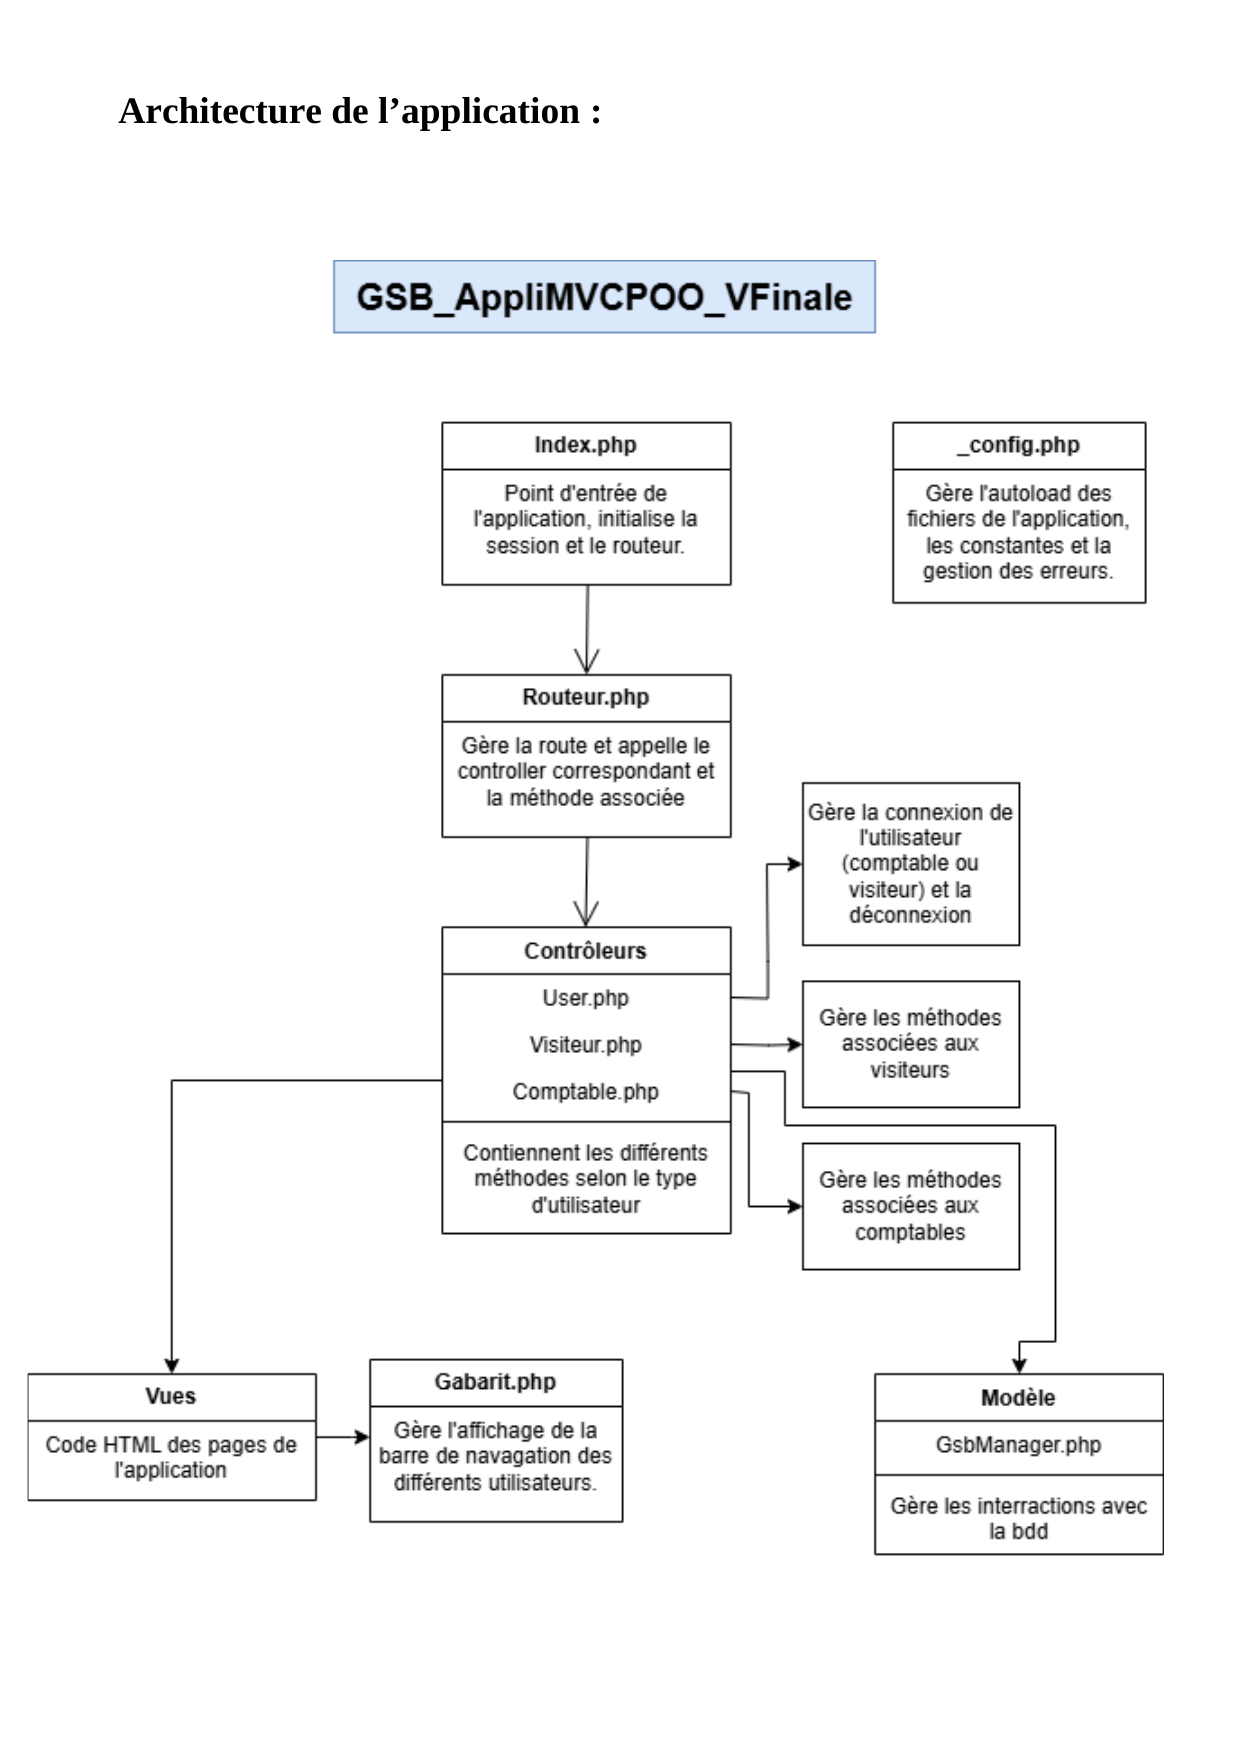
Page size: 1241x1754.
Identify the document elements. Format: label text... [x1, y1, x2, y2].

text Architecture de l’application : [118, 89, 1122, 132]
picture [27, 260, 1164, 1561]
